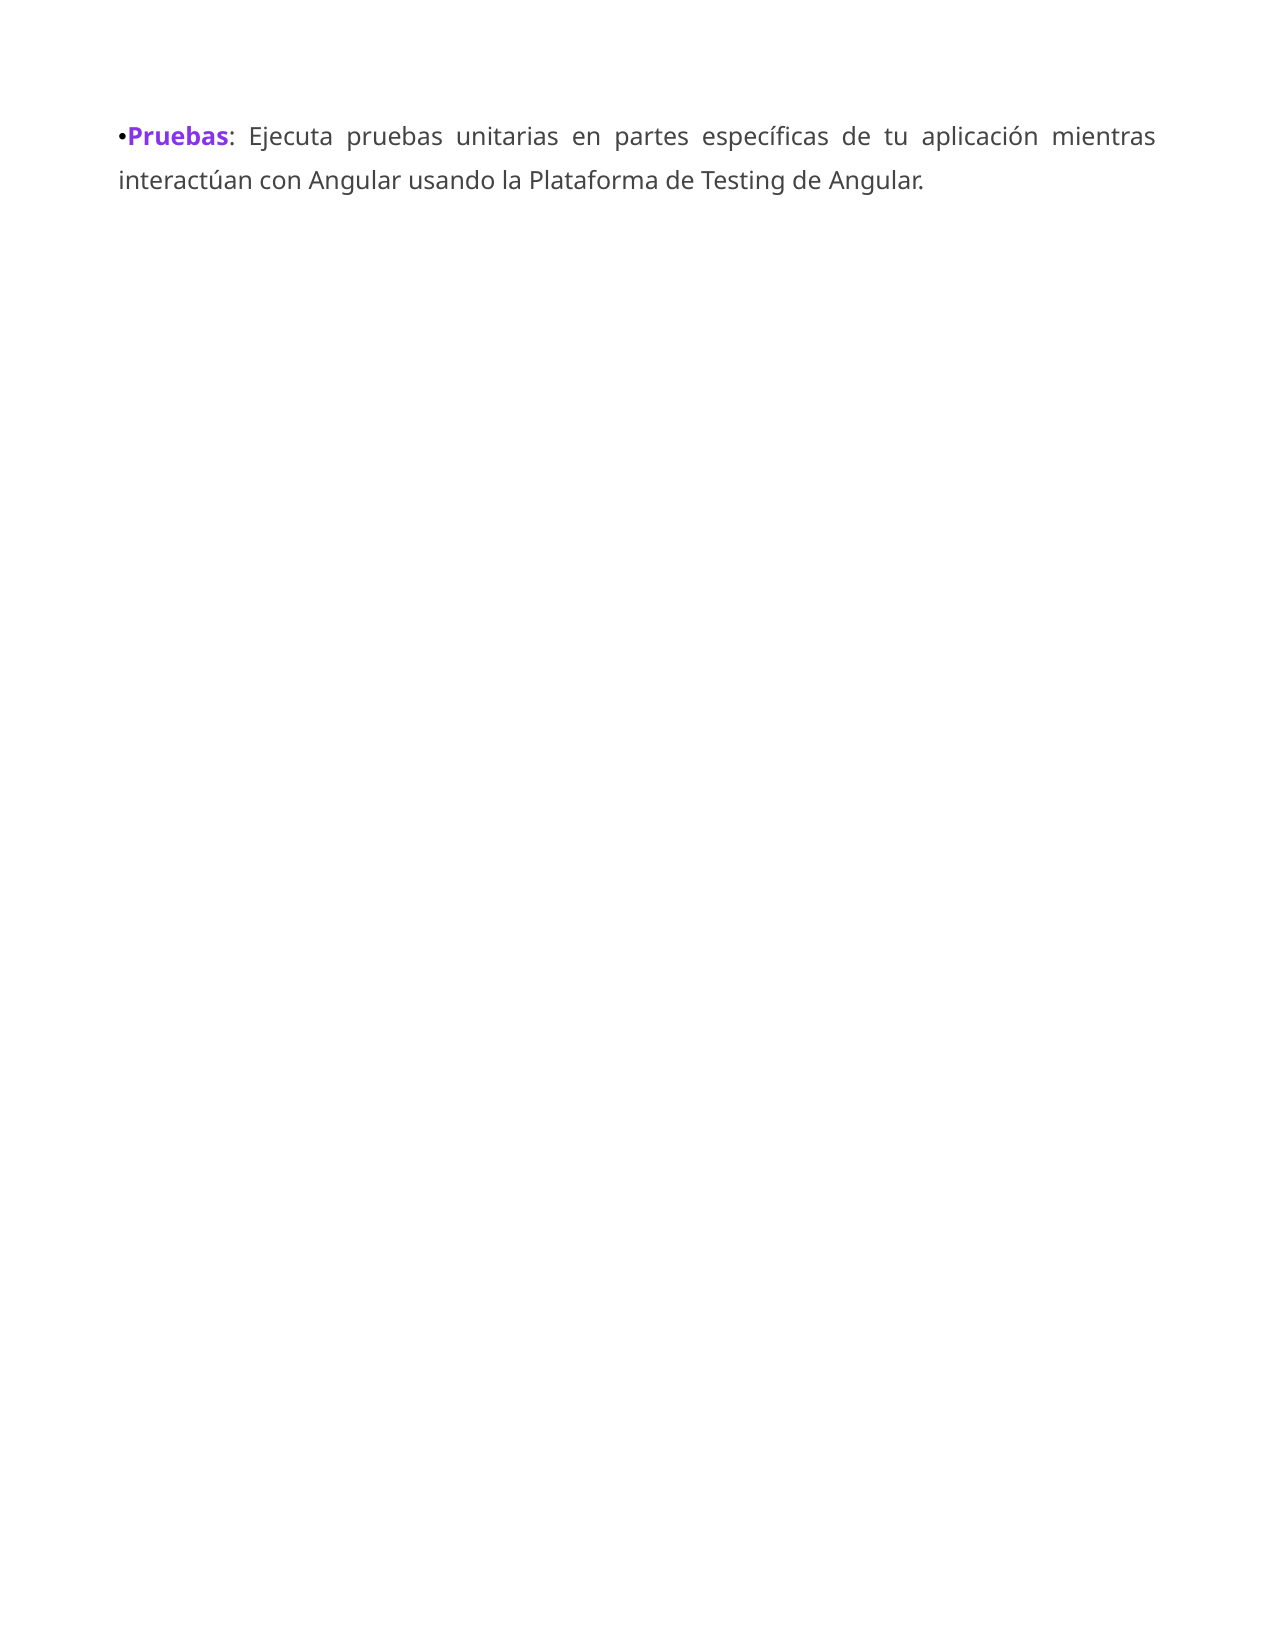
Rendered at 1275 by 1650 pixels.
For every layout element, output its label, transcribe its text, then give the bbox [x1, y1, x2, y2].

list Pruebas: Ejecuta pruebas unitarias en partes específicas de tu aplicación mientras interactúan con Angular usando la Plataforma de Testing de Angular. [118, 118, 1157, 196]
